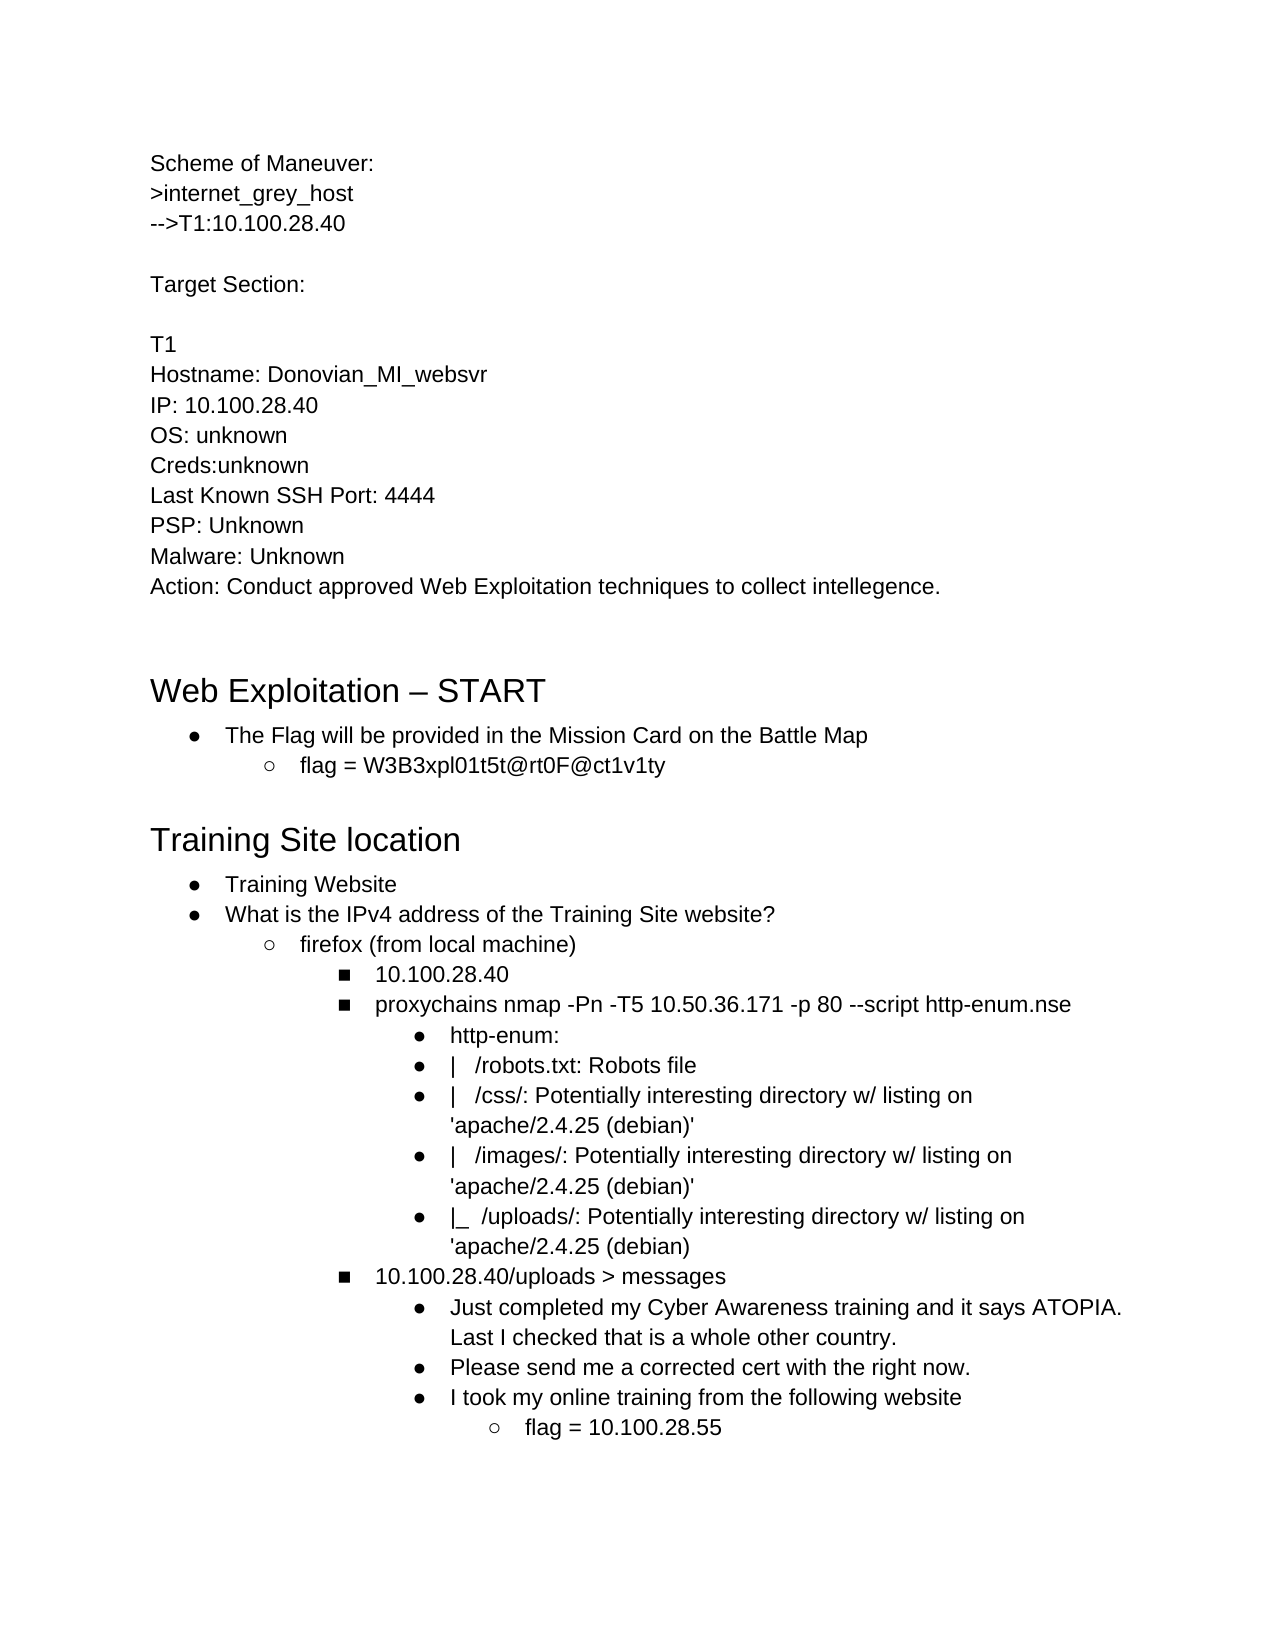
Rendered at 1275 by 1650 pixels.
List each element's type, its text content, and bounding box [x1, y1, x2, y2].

text T1 [150, 331, 1125, 358]
text Malware: Unknown [150, 543, 1125, 569]
subtitle Web Exploitation – START [150, 671, 1125, 709]
list The Flag will be provided in the Mission Card on the Battle Map [187, 722, 1125, 748]
list I took my online training from the following website [412, 1384, 1125, 1411]
list Please send me a corrected cert with the right now. [412, 1354, 1125, 1380]
list http-enum: [412, 1022, 1125, 1048]
list Just completed my Cyber Awareness training and it says ATOPIA. Last I checked that is a whole other country. [412, 1293, 1125, 1350]
list firefox (from local machine) [262, 931, 1125, 957]
text Creds:unknown [150, 452, 1125, 478]
list |_ /uploads/: Potentially interesting directory w/ listing on 'apache/2.4.25 (debian) [412, 1203, 1125, 1259]
list | /css/: Potentially interesting directory w/ listing on 'apache/2.4.25 (debian)' [412, 1082, 1125, 1139]
list 10.100.28.40/uploads > messages [337, 1263, 1125, 1290]
text Hostname: Donovian_MI_websvr [150, 361, 1125, 388]
list 10.100.28.40 [337, 961, 1125, 988]
list flag = W3B3xpl01t5t@rt0F@ct1v1ty [262, 752, 1125, 778]
list Training Website [187, 871, 1125, 897]
subtitle Training Site location [150, 820, 1125, 858]
text Last Known SSH Port: 4444 [150, 482, 1125, 509]
text IP: 10.100.28.40 [150, 392, 1125, 418]
list What is the IPv4 address of the Training Site website? [187, 901, 1125, 927]
list flag = 10.100.28.55 [487, 1414, 1125, 1441]
text Action: Conduct approved Web Exploitation techniques to collect intellegence. [150, 573, 1125, 599]
text Target Section: [150, 271, 1125, 297]
text PSP: Unknown [150, 512, 1125, 539]
text Scheme of Maneuver: [150, 150, 1125, 176]
text OS: unknown [150, 422, 1125, 448]
list | /images/: Potentially interesting directory w/ listing on 'apache/2.4.25 (debian)' [412, 1142, 1125, 1199]
text >internet_grey_host [150, 180, 1125, 207]
text -->T1:10.100.28.40 [150, 210, 1125, 237]
list | /robots.txt: Robots file [412, 1052, 1125, 1078]
list proxychains nmap -Pn -T5 10.50.36.171 -p 80 --script http-enum.nse [337, 991, 1125, 1018]
